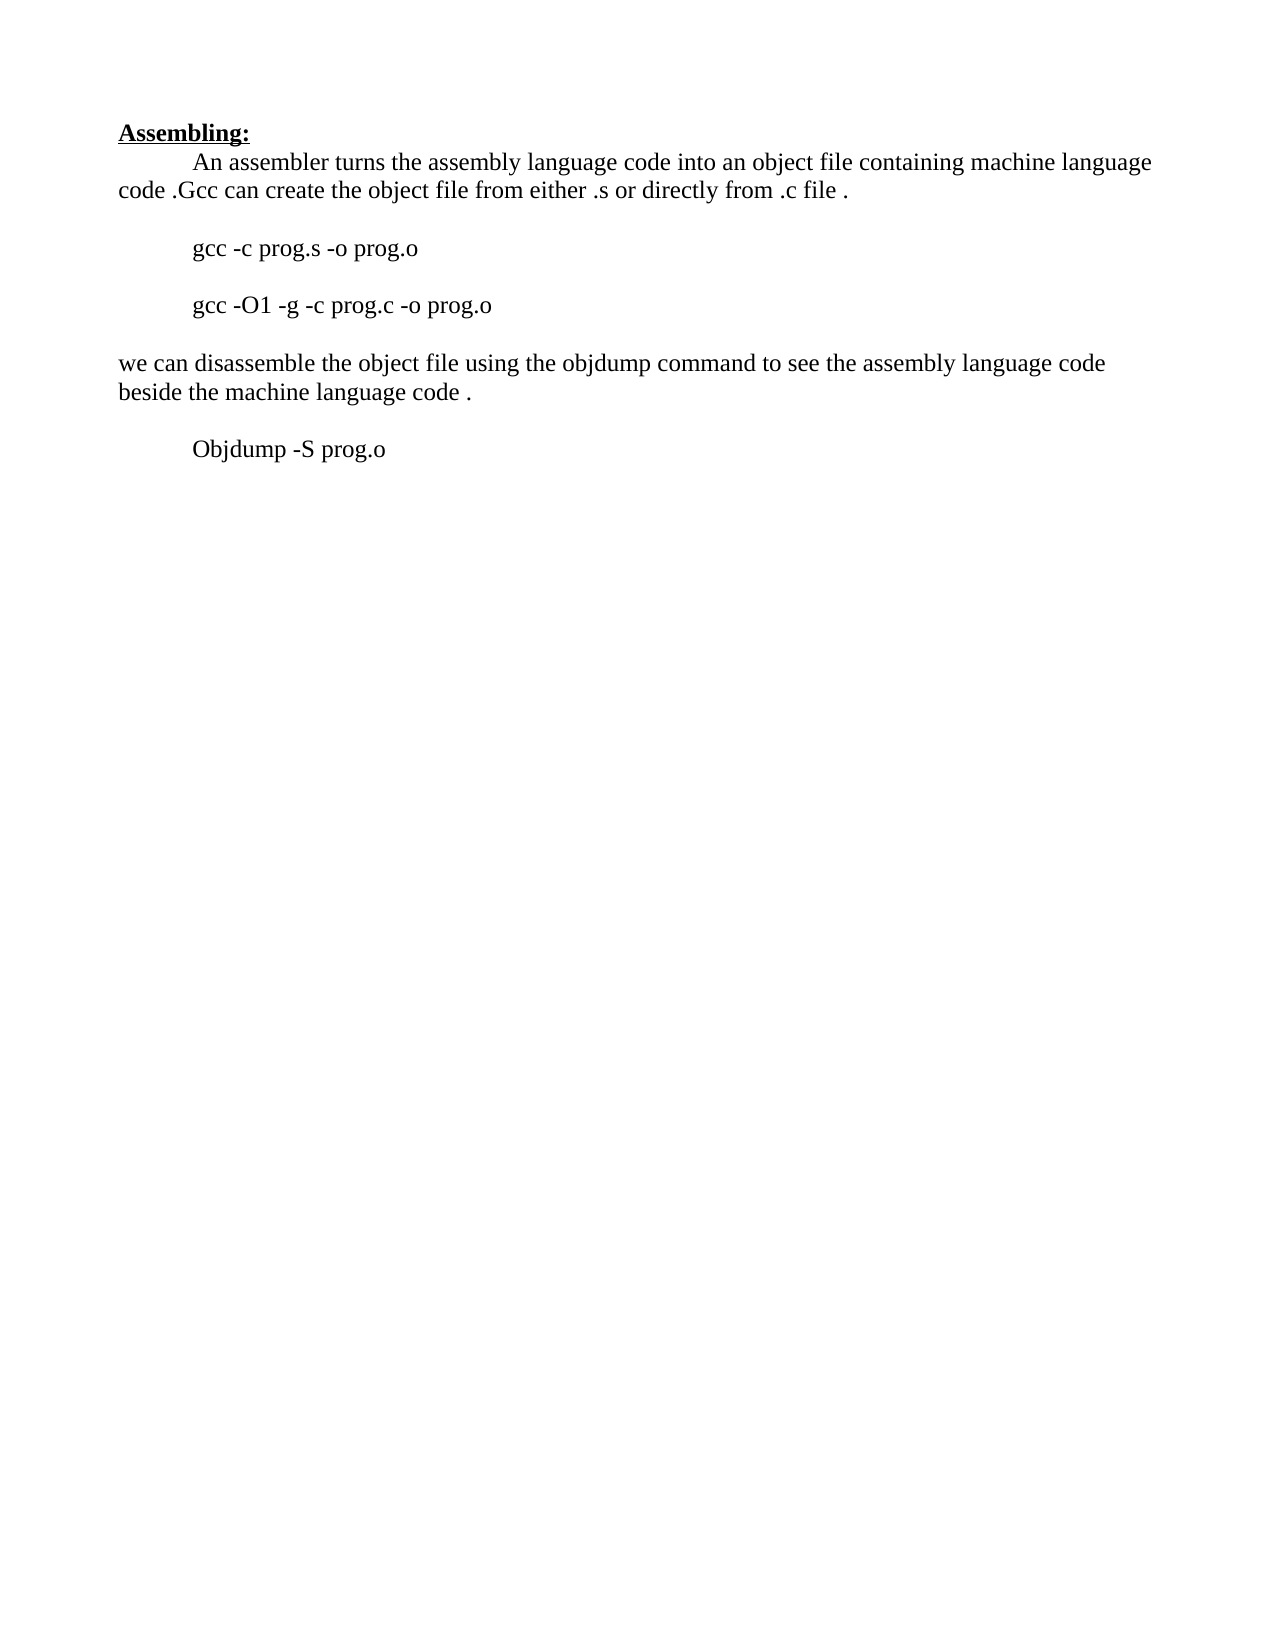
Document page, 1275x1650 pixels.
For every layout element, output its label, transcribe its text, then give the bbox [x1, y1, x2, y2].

text Assembling: [118, 118, 1157, 147]
text gcc -c prog.s -o prog.o [118, 233, 1157, 262]
text Objdump -S prog.o [118, 434, 1157, 463]
text gcc -O1 -g -c prog.c -o prog.o [118, 291, 1157, 319]
text we can disassemble the object file using the objdump command to see the assembly language code beside the machine language code . [118, 348, 1157, 406]
text An assembler turns the assembly language code into an object file containing machine language code .Gcc can create the object file from either .s or directly from .c file . [118, 147, 1157, 204]
